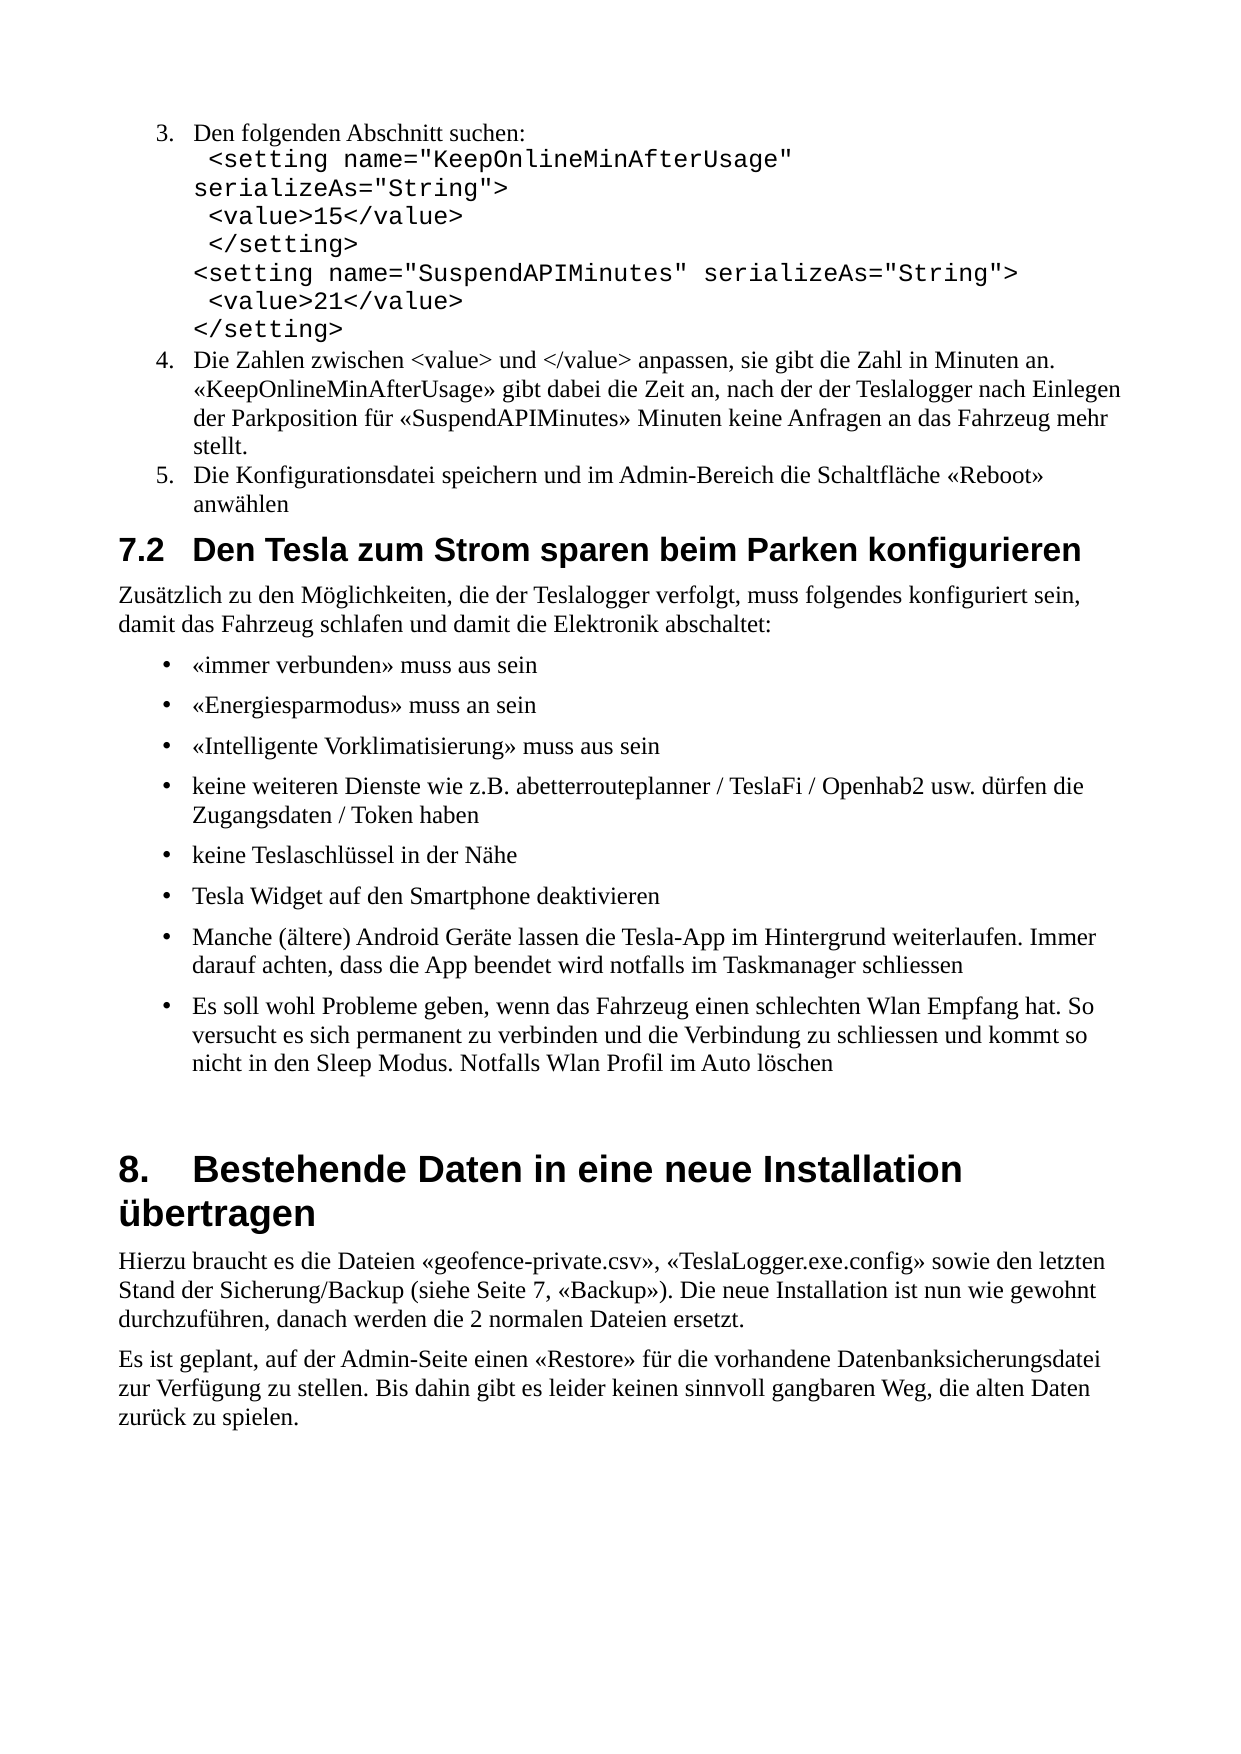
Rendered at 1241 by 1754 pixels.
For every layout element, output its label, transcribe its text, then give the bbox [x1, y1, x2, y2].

text Es ist geplant, auf der Admin-Seite einen «Restore» für die vorhandene Datenbanksicherungsdatei zur Verfügung zu stellen. Bis dahin gibt es leider keinen sinnvoll gangbaren Weg, die alten Daten zurück zu spielen. [118, 1344, 1122, 1431]
list «Intelligente Vorklimatisierung» muss aus sein [162, 731, 1122, 759]
subtitle Bestehende Daten in eine neue Installation übertragen [118, 1147, 1122, 1234]
list Tesla Widget auf den Smartphone deaktivieren [162, 881, 1122, 910]
list «Energiesparmodus» muss an sein [162, 690, 1122, 719]
list keine weiteren Dienste wie z.B. abetterrouteplanner / TeslaFi / Openhab2 usw. dürfen die Zugangsdaten / Token haben [162, 771, 1122, 829]
list Die Konfigurationsdatei speichern und im Admin-Bereich die Schaltfläche «Reboot» anwählen [156, 460, 1122, 518]
list Den folgenden Abschnitt suchen: <setting name="KeepOnlineMinAfterUsage" serializeAs="String"> <value>15</value> </setting> <setting name="SuspendAPIMinutes" serializeAs="String"> <value>21</value> </setting> [156, 118, 1122, 345]
list keine Teslaschlüssel in der Nähe [162, 841, 1122, 869]
list Manche (ältere) Android Geräte lassen die Tesla-App im Hintergrund weiterlaufen. Immer darauf achten, dass die App beendet wird notfalls im Taskmanager schliessen [162, 922, 1122, 979]
list Es soll wohl Probleme geben, wenn das Fahrzeug einen schlechten Wlan Empfang hat. So versucht es sich permanent zu verbinden und die Verbindung zu schliessen und kommt so nicht in den Sleep Modus. Notfalls Wlan Profil im Auto löschen [162, 991, 1122, 1077]
text Zusätzlich zu den Möglichkeiten, die der Teslalogger verfolgt, muss folgendes konfiguriert sein, damit das Fahrzeug schlafen und damit die Elektronik abschaltet: [118, 581, 1122, 638]
subtitle Den Tesla zum Strom sparen beim Parken konfigurieren [118, 529, 1122, 568]
text Hierzu braucht es die Dateien «geofence-private.csv», «TeslaLogger.exe.config» sowie den letzten Stand der Sicherung/Backup (siehe Seite 7, «Backup»). Die neue Installation ist nun wie gewohnt durchzuführen, danach werden die 2 normalen Dateien ersetzt. [118, 1246, 1122, 1333]
list «immer verbunden» muss aus sein [162, 650, 1122, 678]
list Die Zahlen zwischen <value> und </value> anpassen, sie gibt die Zahl in Minuten an. «KeepOnlineMinAfterUsage» gibt dabei die Zeit an, nach der der Teslalogger nach Einlegen der Parkposition für «SuspendAPIMinutes» Minuten keine Anfragen an das Fahrzeug mehr stellt. [156, 345, 1122, 460]
